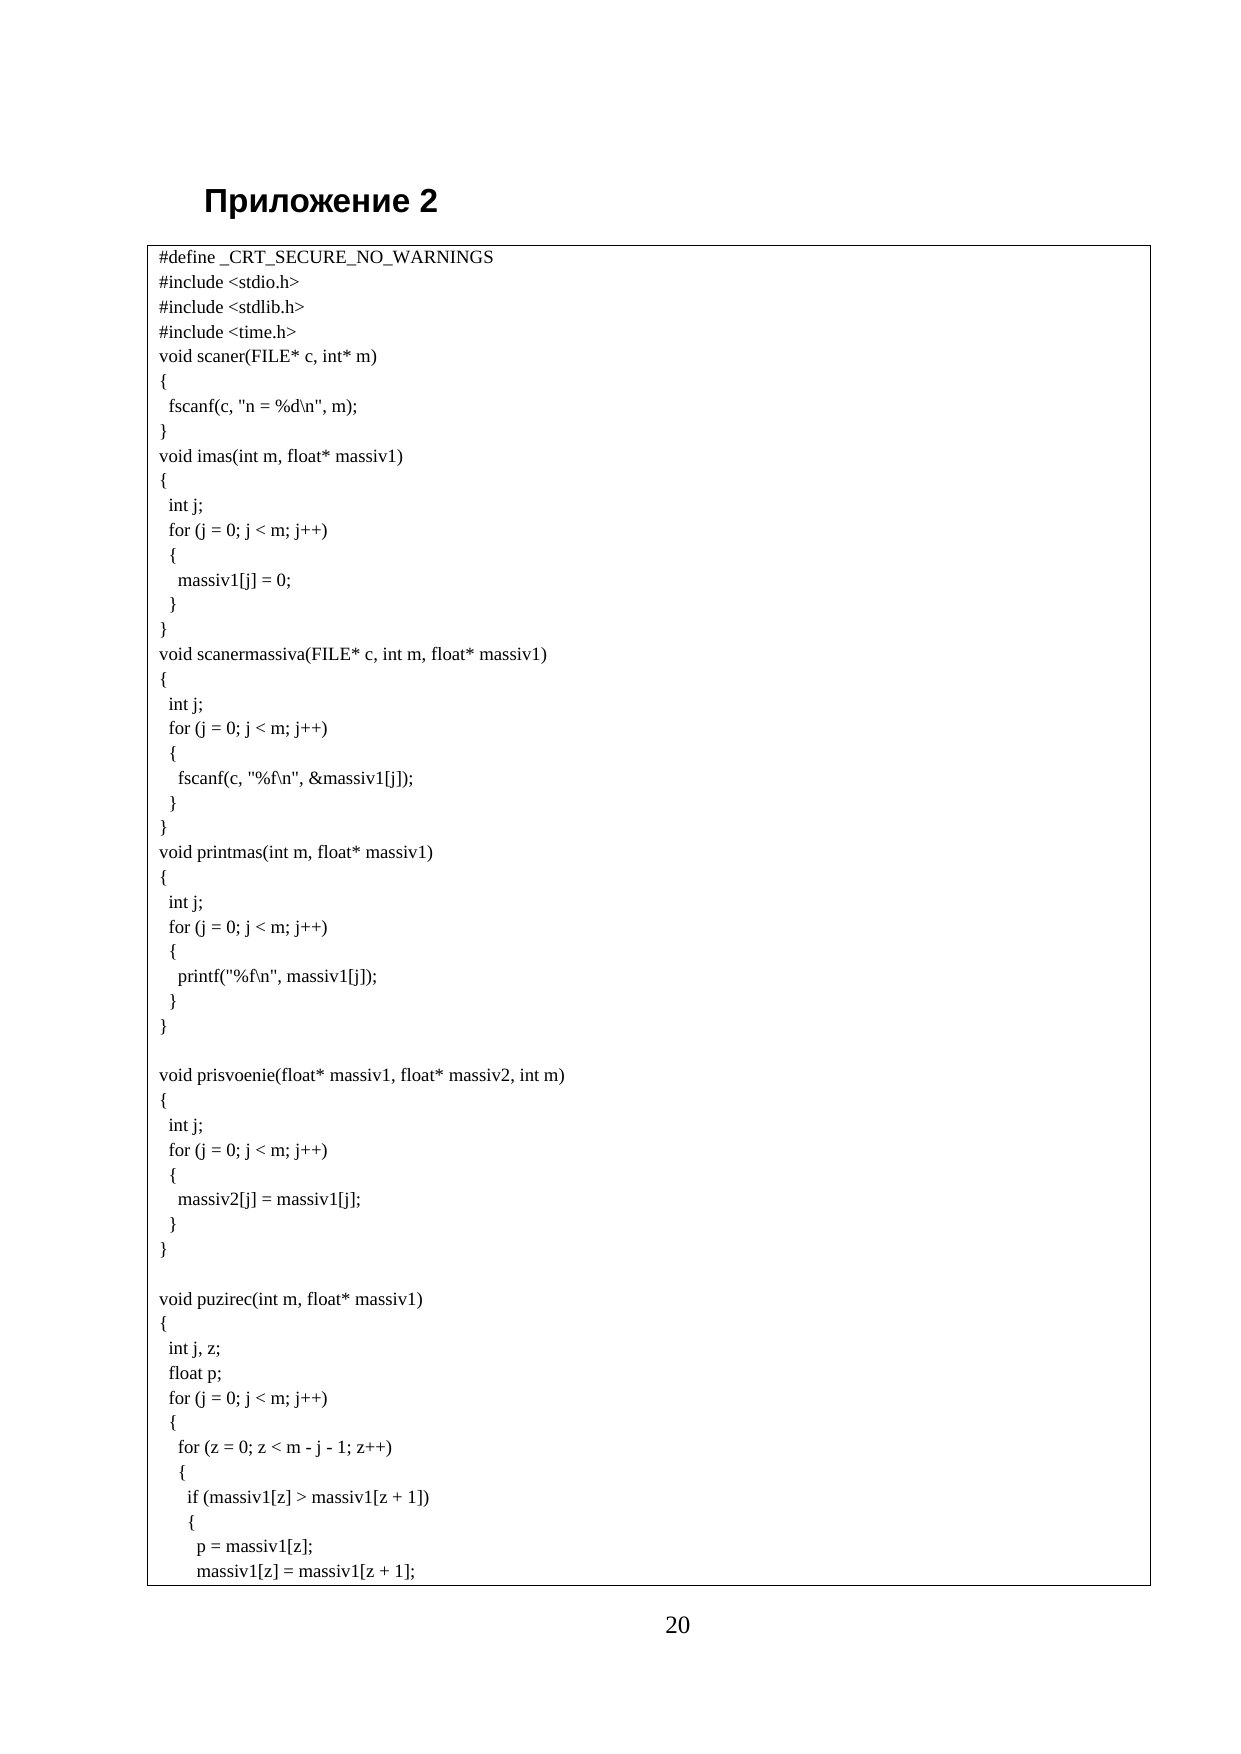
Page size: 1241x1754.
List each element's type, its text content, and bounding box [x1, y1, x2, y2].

subtitle Приложение 2 [148, 181, 1152, 220]
table_header #define _CRT_SECURE_NO_WARNINGS #include <stdio.h> #include <stdlib.h> #include <time.h> void scaner(FILE* c, int* m) { fscanf(c, "n = %d\n", m); } void imas(int m, float* massiv1) { int j; for (j = 0; j < m; j++) { massiv1[j] = 0; } } void scanermassiva(FILE* c, int m, float* massiv1) { int j; for (j = 0; j < m; j++) { fscanf(c, "%f\n", &massiv1[j]); } } void printmas(int m, float* massiv1) { int j; for (j = 0; j < m; j++) { printf("%f\n", massiv1[j]); } } void prisvoenie(float* massiv1, float* massiv2, int m) { int j; for (j = 0; j < m; j++) { massiv2[j] = massiv1[j]; } } void puzirec(int m, float* massiv1) { int j, z; float p; for (j = 0; j < m; j++) { for (z = 0; z < m - j - 1; z++) { if (massiv1[z] > massiv1[z + 1]) { p = massiv1[z]; massiv1[z] = massiv1[z + 1]; [148, 246, 1150, 1585]
